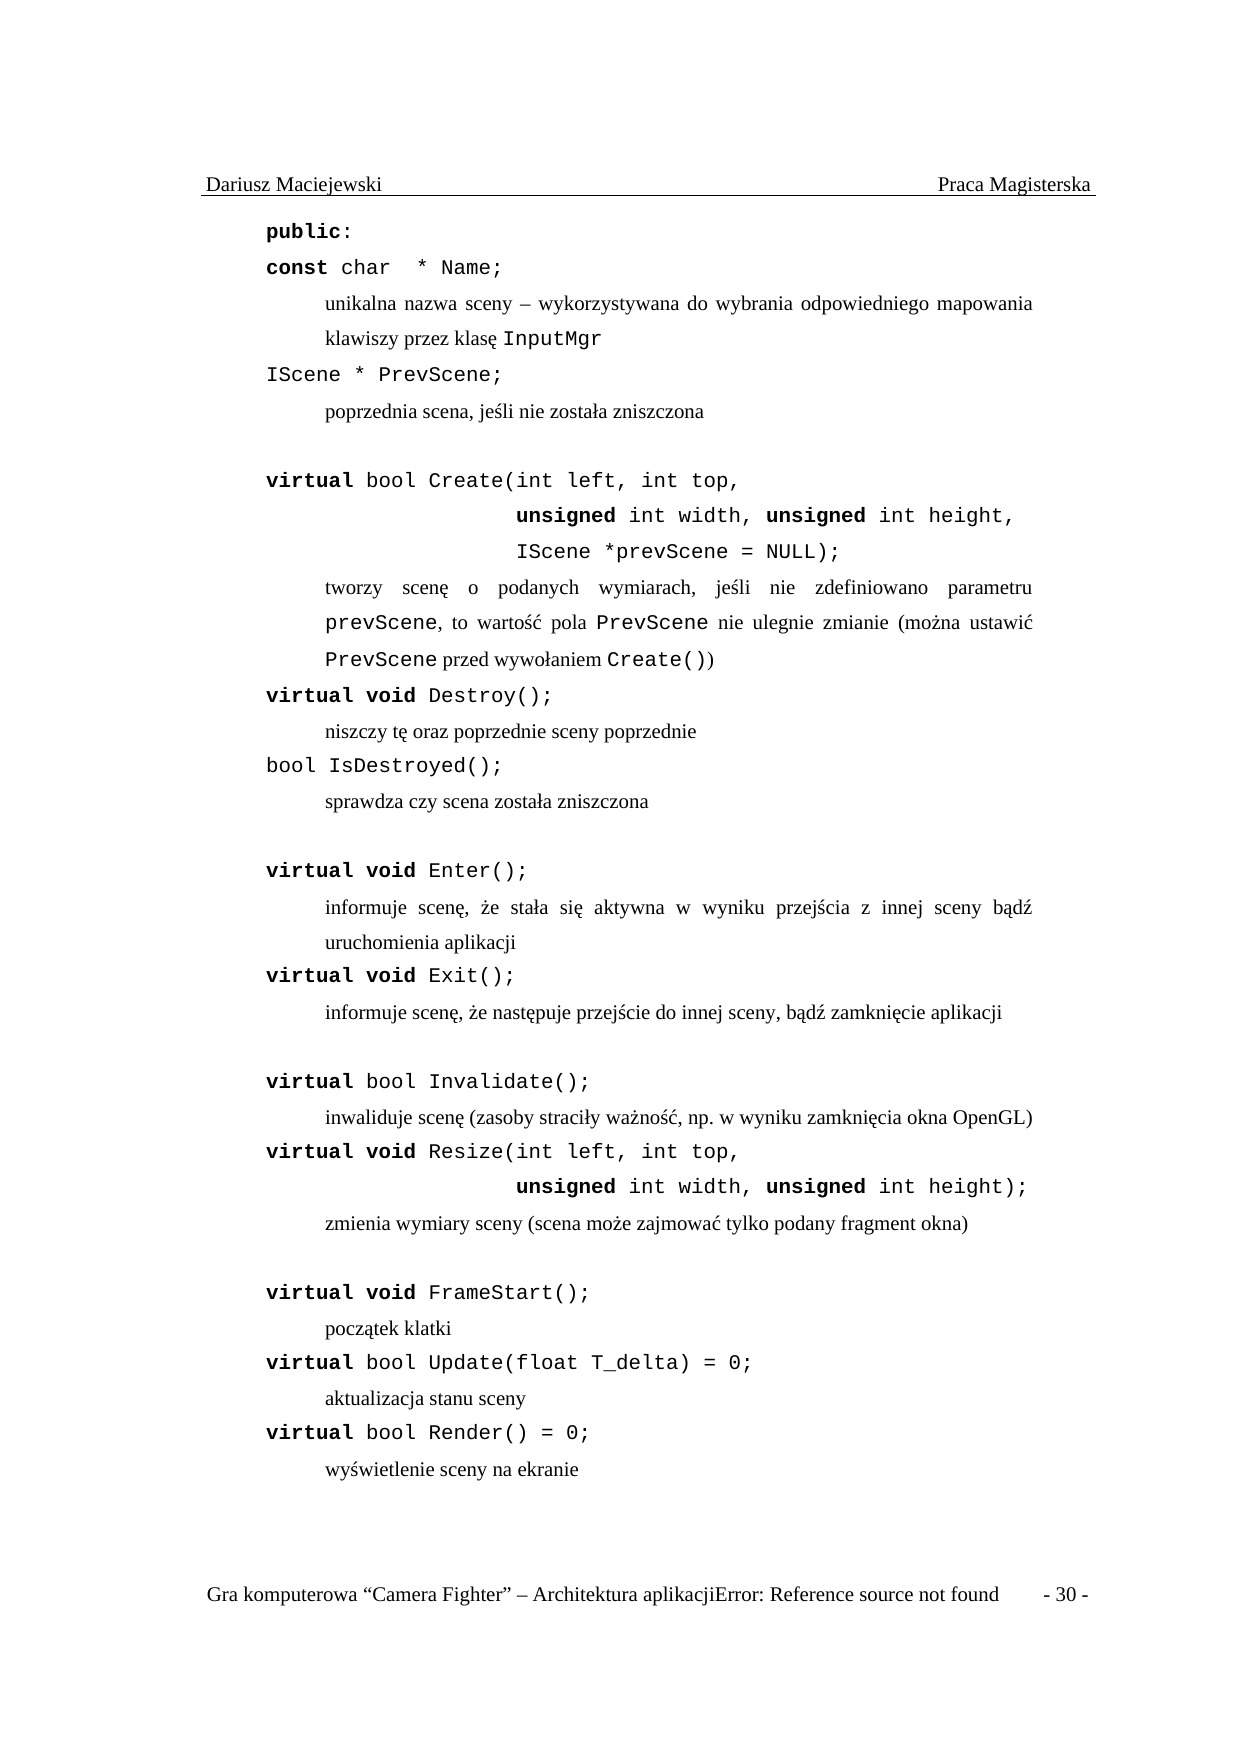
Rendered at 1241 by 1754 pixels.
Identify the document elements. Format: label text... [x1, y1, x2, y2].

text informuje scenę, że stała się aktywna w wyniku przejścia z innej sceny bądź uruchomienia aplikacji [325, 896, 1033, 954]
text virtual void FrameStart(); [266, 1282, 1033, 1305]
text sprawdza czy scena została zniszczona [325, 790, 1033, 813]
text IScene * PrevScene; [266, 364, 1033, 388]
text bool IsDestroyed(); [266, 755, 1033, 778]
text virtual bool Update(float T_delta) = 0; [266, 1352, 1033, 1376]
text virtual bool Create(int left, int top, unsigned int width, unsigned int height, IScene *prevScene = NULL); [266, 470, 1033, 564]
text zmienia wymiary sceny (scena może zajmować tylko podany fragment okna) [325, 1212, 1033, 1235]
text informuje scenę, że następuje przejście do innej sceny, bądź zamknięcie aplikacji [325, 1001, 1033, 1024]
text początek klatki [325, 1317, 1033, 1340]
text wyświetlenie sceny na ekranie [325, 1457, 1033, 1481]
text poprzednia scena, jeśli nie została zniszczona [325, 400, 1033, 423]
text virtual void Enter(); [266, 860, 1033, 884]
text virtual bool Render() = 0; [266, 1422, 1033, 1446]
text niszczy tę oraz poprzednie sceny poprzednie [325, 720, 1033, 743]
text virtual void Resize(int left, int top, unsigned int width, unsigned int height); [266, 1141, 1033, 1200]
text virtual bool Invalidate(); [266, 1071, 1033, 1094]
text const char * Name; [266, 257, 1033, 281]
text unikalna nazwa sceny – wykorzystywana do wybrania odpowiedniego mapowania klawiszy przez klasę InputMgr [325, 292, 1033, 352]
text virtual void Exit(); [266, 965, 1033, 989]
text virtual void Destroy(); [266, 685, 1033, 708]
text inwaliduje scenę (zasoby straciły ważność, np. w wyniku zamknięcia okna OpenGL) [325, 1106, 1033, 1129]
text aktualizacja stanu sceny [325, 1387, 1033, 1410]
text public: [266, 221, 1033, 245]
text tworzy scenę o podanych wymiarach, jeśli nie zdefiniowano parametru prevScene, to wartość pola PrevScene nie ulegnie zmianie (można ustawić PrevScene przed wywołaniem Create()) [325, 576, 1033, 672]
